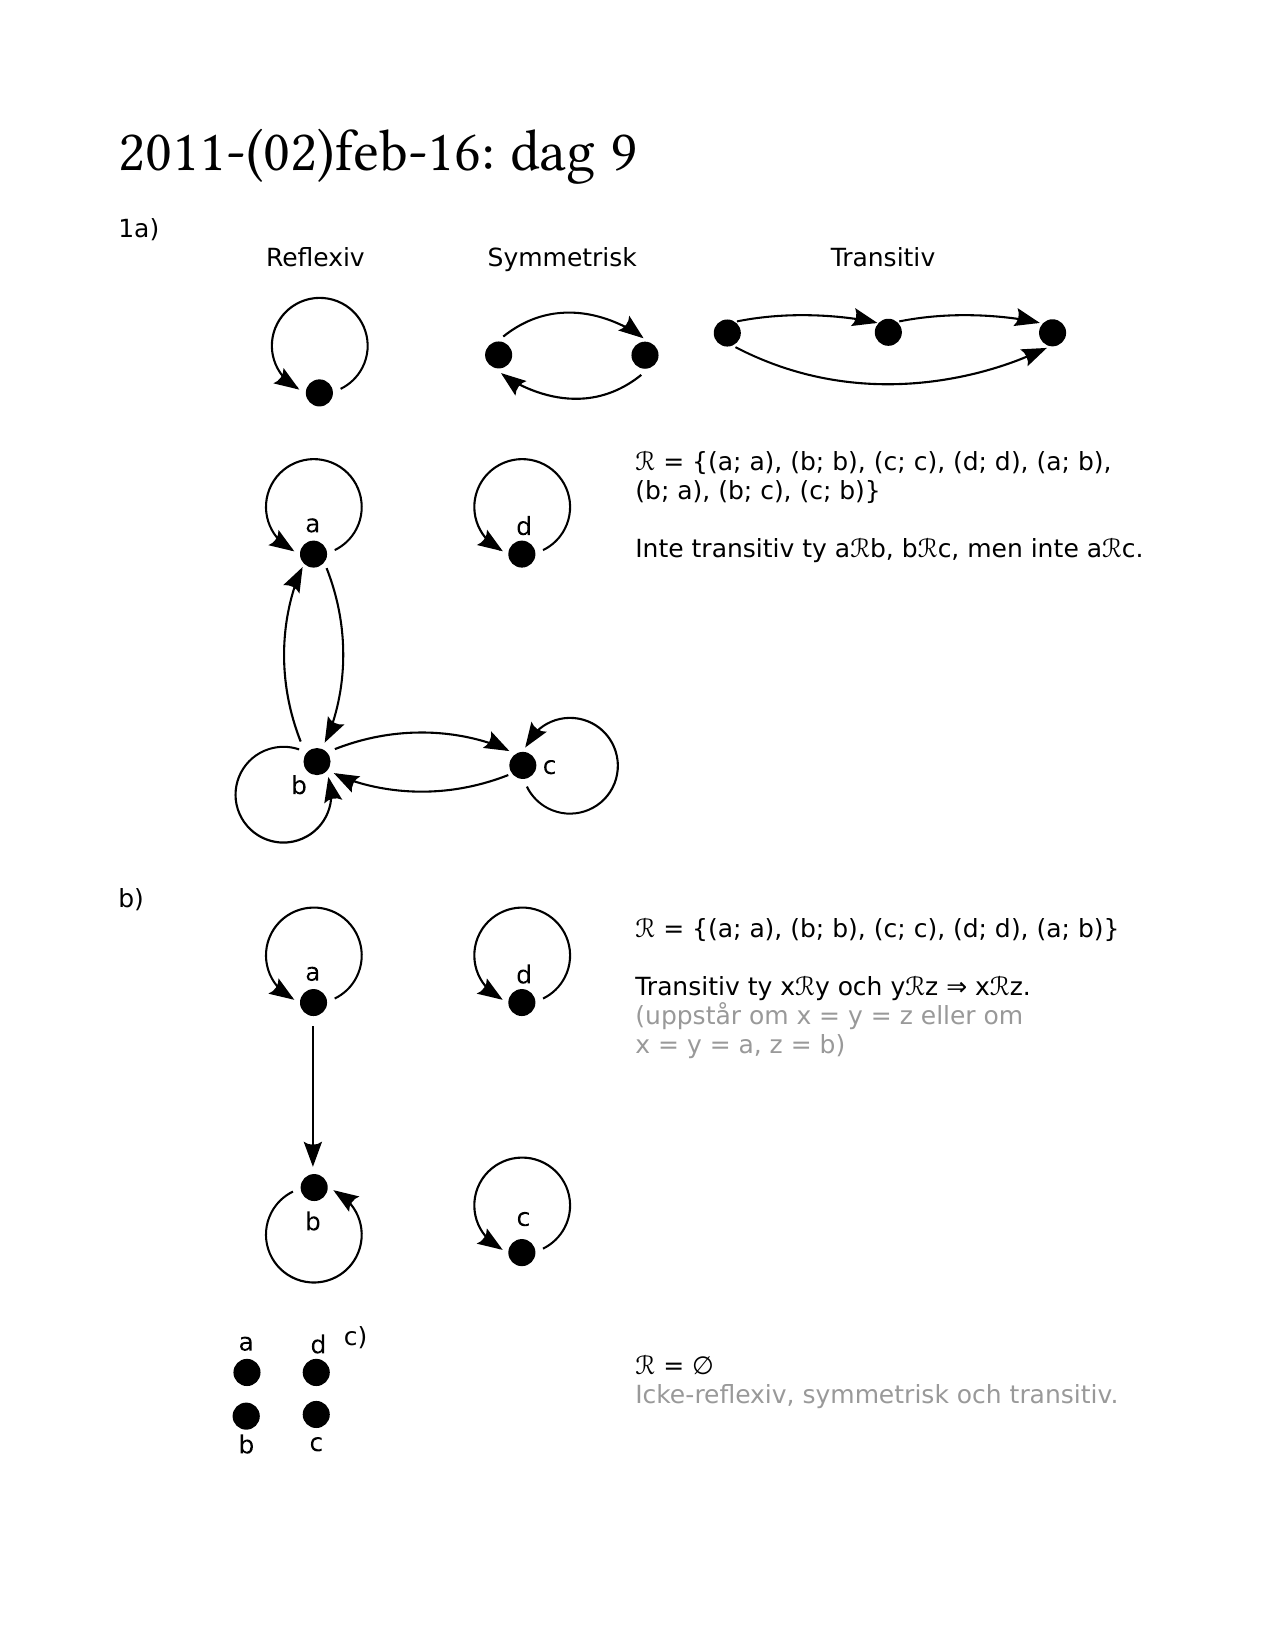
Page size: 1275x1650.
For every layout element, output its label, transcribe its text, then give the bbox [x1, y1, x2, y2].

text [342, 914, 494, 943]
text ℛ = {(a; a), (b; b), (c; c), (d; d), (a; b)} [550, 914, 1157, 943]
text [118, 476, 275, 506]
text [270, 914, 358, 943]
text [478, 914, 567, 943]
text Reflexiv Symmetrisk Transitiv [118, 243, 1157, 272]
text Transitiv ty xℛy och yℛz ⇒ xℛz. [118, 972, 1157, 1001]
text Inte transitiv ty aℛb, bℛc, men inte aℛc. [118, 535, 1157, 564]
subtitle 2011-(02)feb-16: dag 9 [118, 118, 1157, 185]
text x = y = a, z = b) [314, 1031, 1157, 1060]
text 1a) [118, 214, 1157, 243]
text ℛ = ∅ [118, 1351, 1157, 1381]
text [118, 914, 286, 943]
text (uppstår om x = y = z eller om [118, 1001, 1157, 1031]
text [118, 1031, 312, 1060]
text (b; a), (b; c), (c; b)} [561, 476, 1157, 506]
text ℛ = {(a; a), (b; b), (c; c), (d; d), (a; b), [118, 447, 1157, 476]
text [476, 476, 568, 506]
text [268, 476, 360, 506]
text Icke-reflexiv, symmetrisk och transitiv. [118, 1381, 1157, 1410]
text [353, 476, 483, 506]
text c) [118, 1322, 1157, 1351]
text b) [118, 885, 1157, 914]
